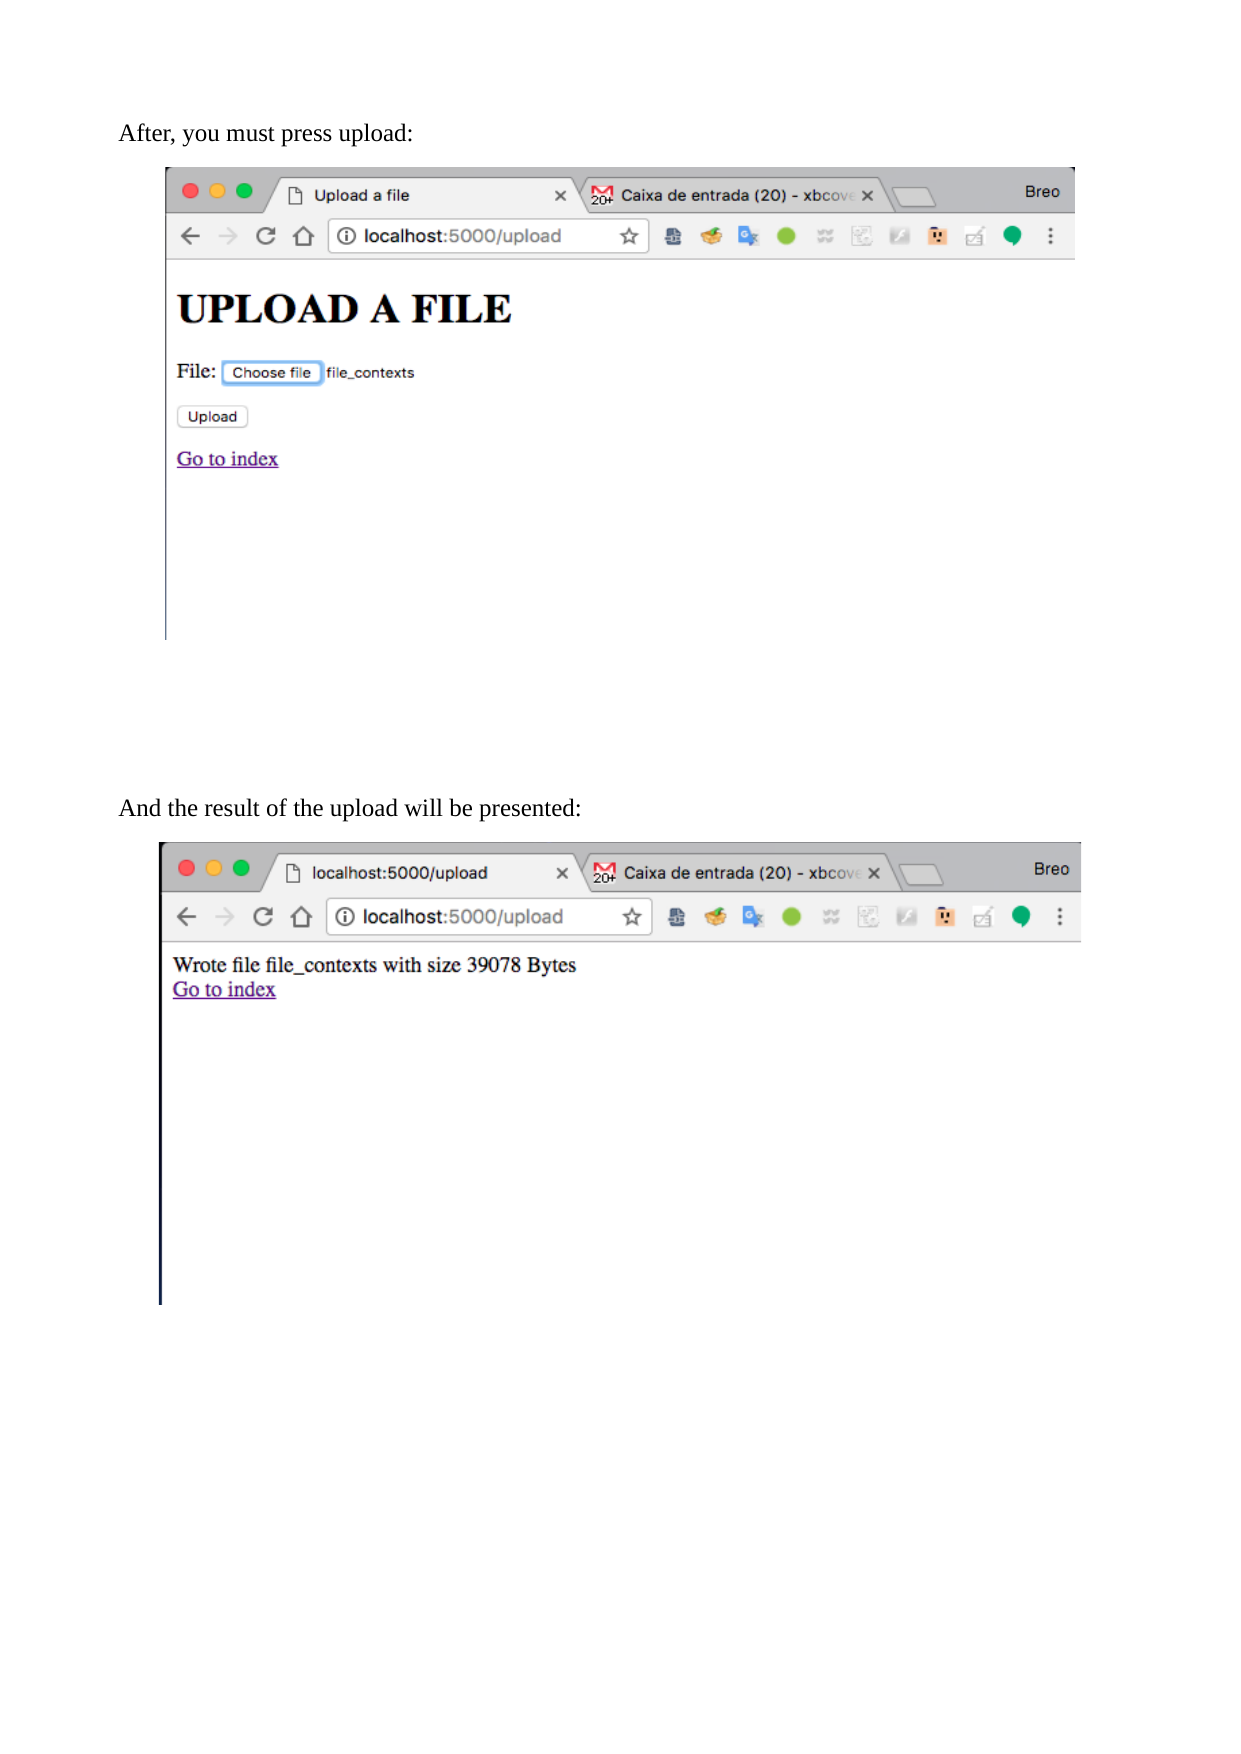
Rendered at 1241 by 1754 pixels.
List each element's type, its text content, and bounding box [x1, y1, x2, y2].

picture [165, 167, 1075, 640]
text And the result of the upload will be presented: [118, 793, 1122, 822]
picture [158, 842, 1082, 1305]
text After, you must press upload: [118, 118, 1122, 147]
